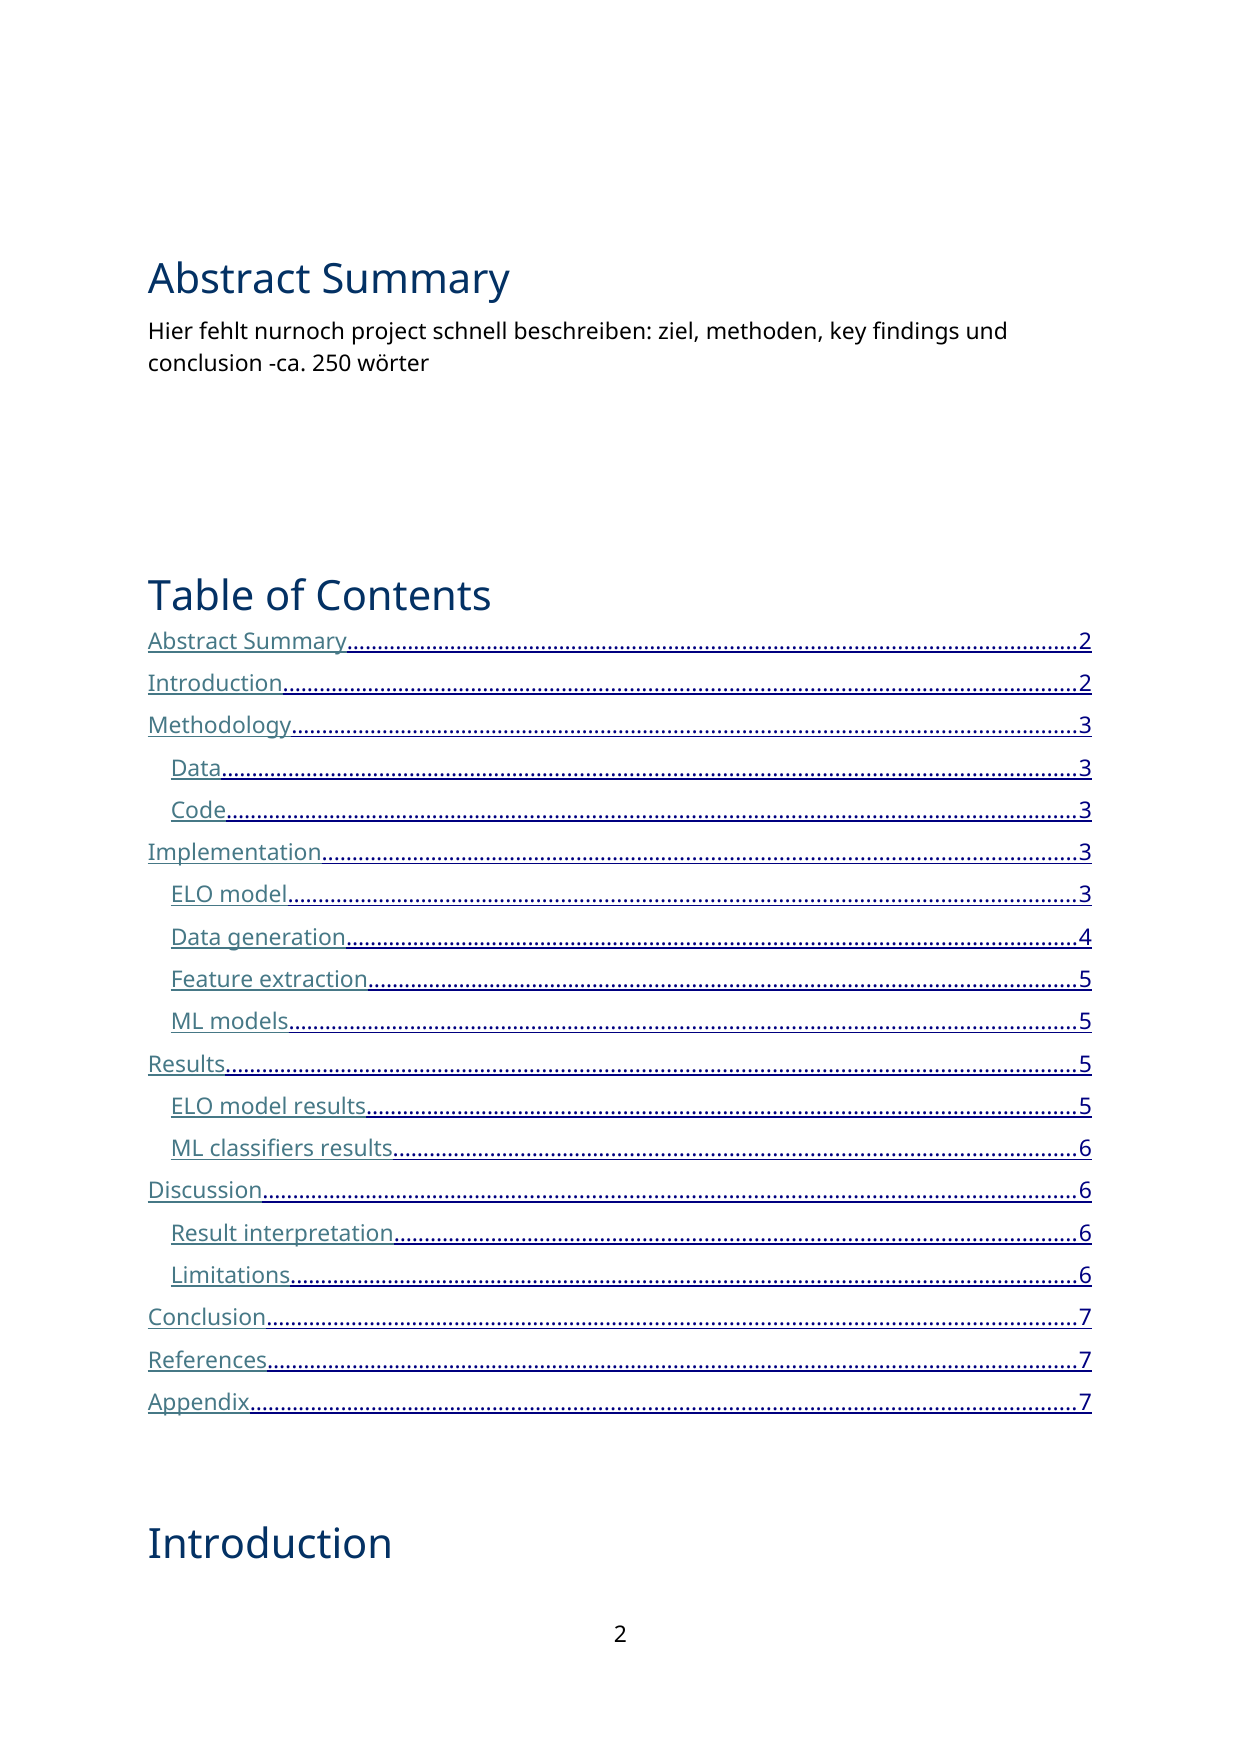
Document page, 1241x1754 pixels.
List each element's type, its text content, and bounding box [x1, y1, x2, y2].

text References 7 [148, 1344, 1093, 1375]
text Conclusion 7 [148, 1301, 1093, 1333]
text Data generation 4 [171, 921, 1093, 952]
subtitle Introduction [148, 1514, 1093, 1571]
text Data 3 [171, 752, 1093, 783]
text Result interpretation 6 [171, 1217, 1093, 1248]
text ELO model 3 [171, 878, 1093, 910]
text Hier fehlt nurnoch project schnell beschreiben: ziel, methoden, key findings und conclusion -ca. 250 wörter [148, 315, 1093, 378]
text ML classifiers results 6 [171, 1132, 1093, 1163]
text Code 3 [171, 794, 1093, 825]
text Results 5 [148, 1048, 1093, 1079]
text ML models 5 [171, 1005, 1093, 1037]
text Abstract Summary 2 [148, 625, 1093, 656]
text Introduction 2 [148, 667, 1093, 698]
text Table of Contents [148, 566, 1093, 622]
text Limitations 6 [171, 1259, 1093, 1290]
text ELO model results 5 [171, 1090, 1093, 1121]
text Discussion 6 [148, 1174, 1093, 1206]
text Methodology 3 [148, 709, 1093, 741]
text Appendix 7 [148, 1386, 1093, 1417]
text Feature extraction 5 [171, 963, 1093, 994]
subtitle Abstract Summary [148, 248, 1093, 305]
text Implementation 3 [148, 836, 1093, 867]
